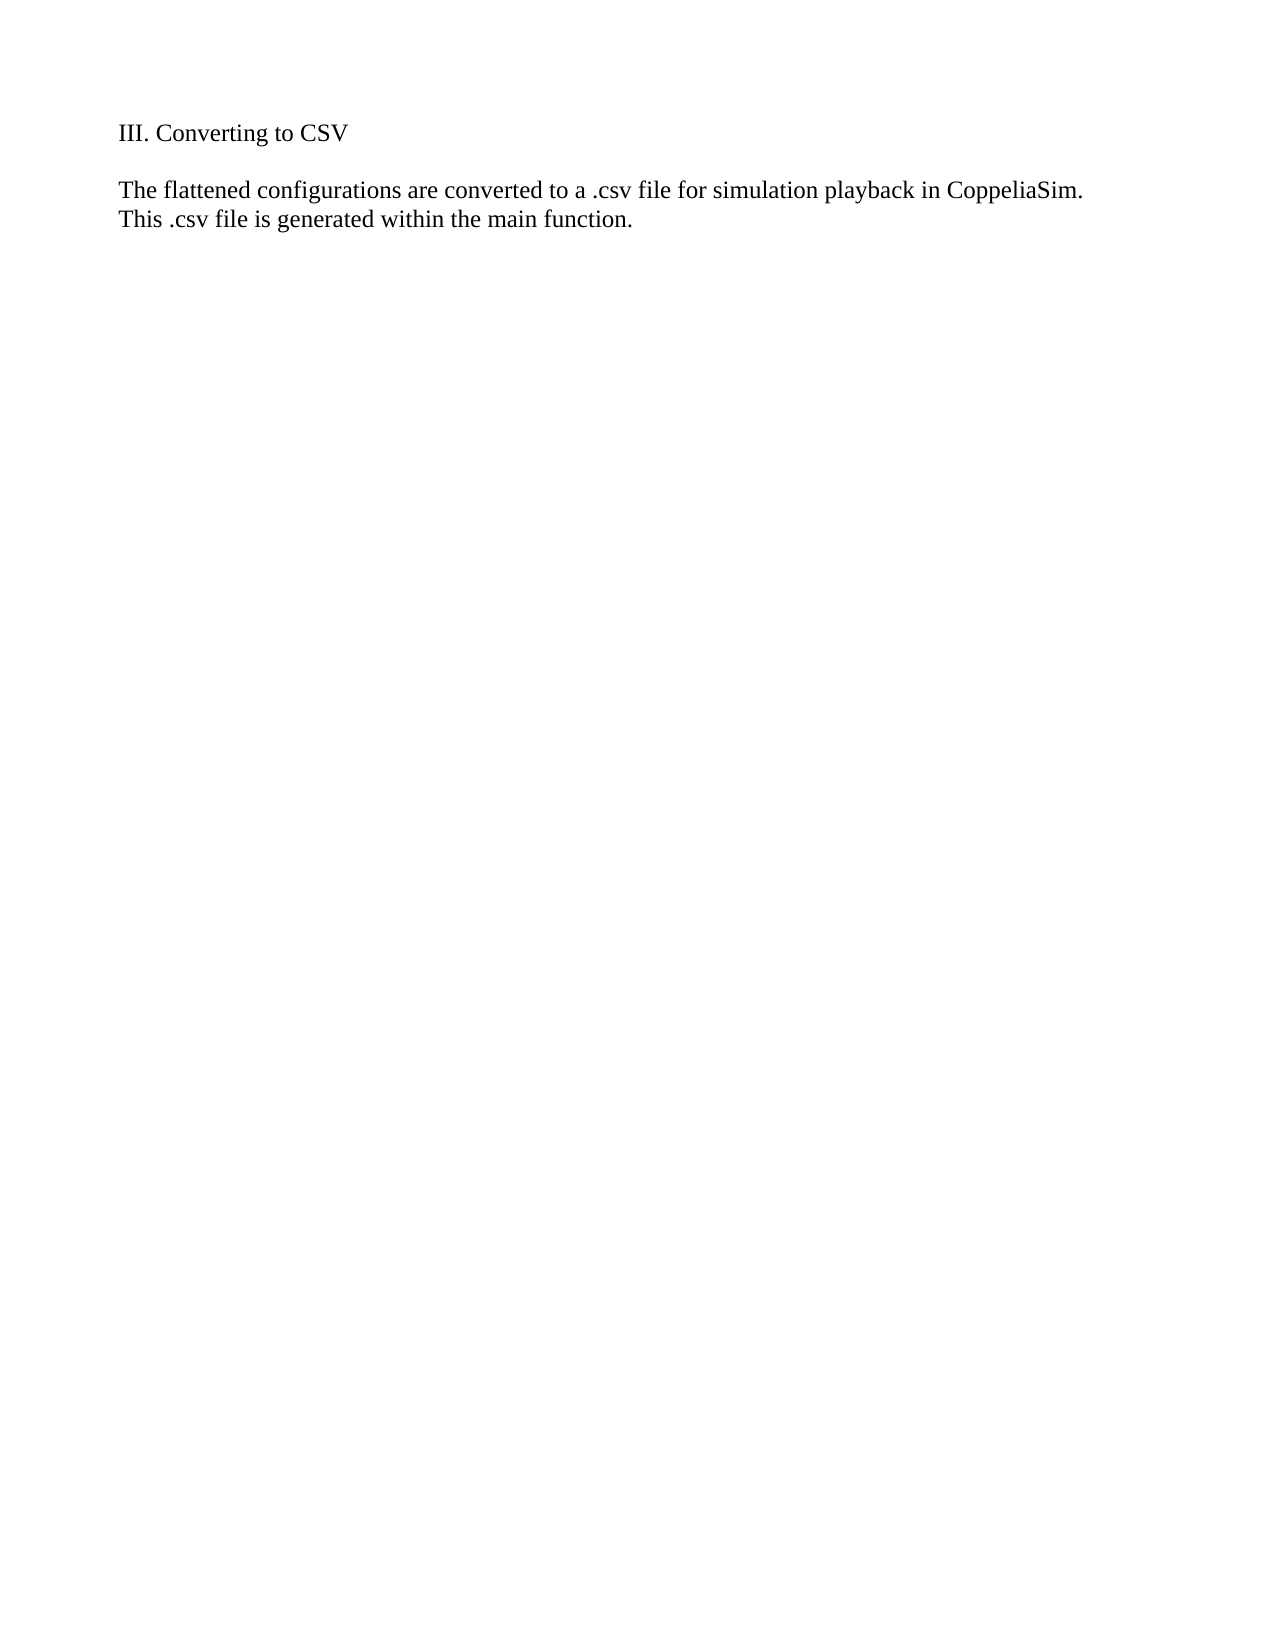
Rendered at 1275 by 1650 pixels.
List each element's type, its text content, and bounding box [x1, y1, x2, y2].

text The flattened configurations are converted to a .csv file for simulation playback in CoppeliaSim. This .csv file is generated within the main function. [118, 176, 1157, 233]
text III. Converting to CSV [118, 118, 1157, 147]
